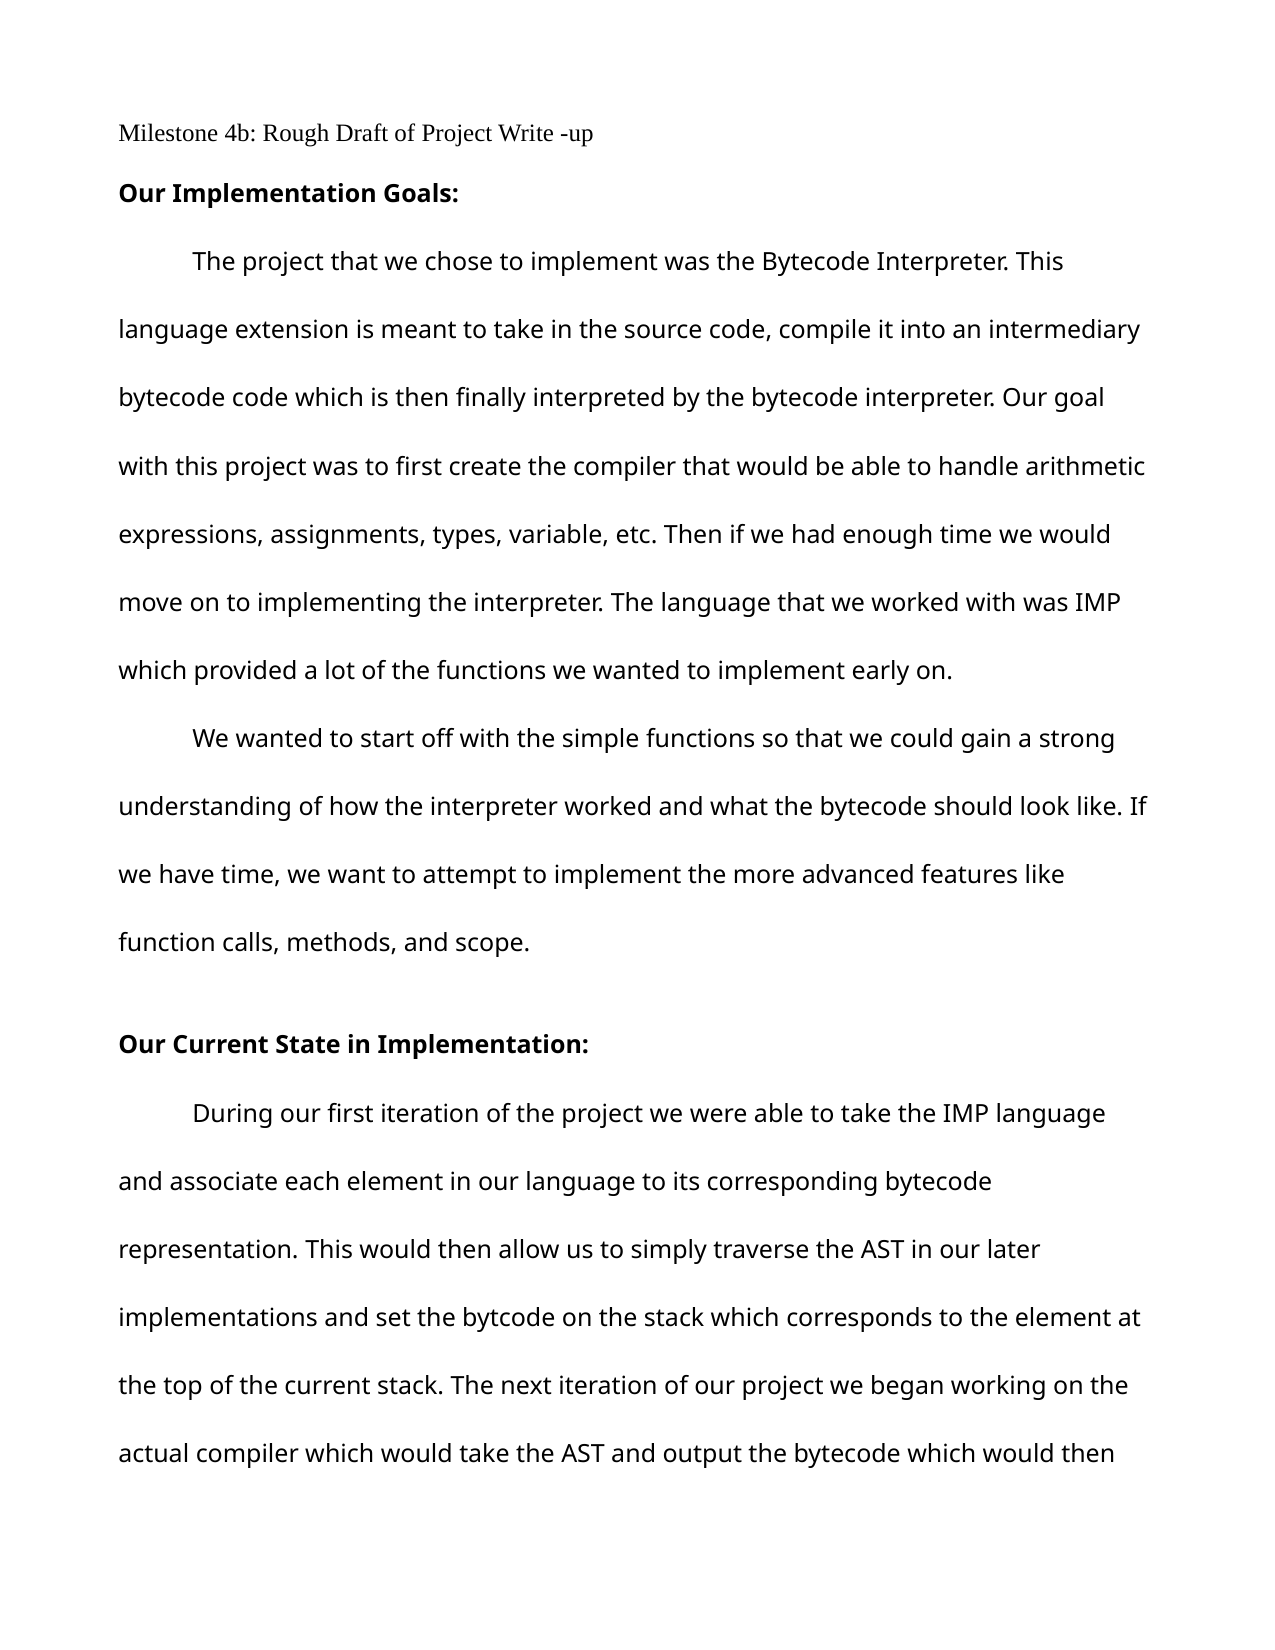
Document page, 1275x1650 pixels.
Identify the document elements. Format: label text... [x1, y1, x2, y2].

text The project that we chose to implement was the Bytecode Interpreter. This language extension is meant to take in the source code, compile it into an intermediary bytecode code which is then finally interpreted by the bytecode interpreter. Our goal with this project was to first create the compiler that would be able to handle arithmetic expressions, assignments, types, variable, etc. Then if we had enough time we would move on to implementing the interpreter. The language that we worked with was IMP which provided a lot of the functions we wanted to implement early on. [118, 244, 1157, 687]
text Our Implementation Goals: [118, 176, 1157, 210]
text We wanted to start off with the simple functions so that we could gain a strong understanding of how the interpreter worked and what the bytecode should look like. If we have time, we want to attempt to implement the more advanced features like function calls, methods, and scope. [118, 721, 1157, 959]
text Our Current State in Implementation: [118, 1027, 1157, 1061]
text Milestone 4b: Rough Draft of Project Write -up [118, 118, 1157, 147]
text During our first iteration of the project we were able to take the IMP language and associate each element in our language to its corresponding bytecode representation. This would then allow us to simply traverse the AST in our later implementations and set the bytcode on the stack which corresponds to the element at the top of the current stack. The next iteration of our project we began working on the actual compiler which would take the AST and output the bytecode which would then [118, 1095, 1157, 1470]
